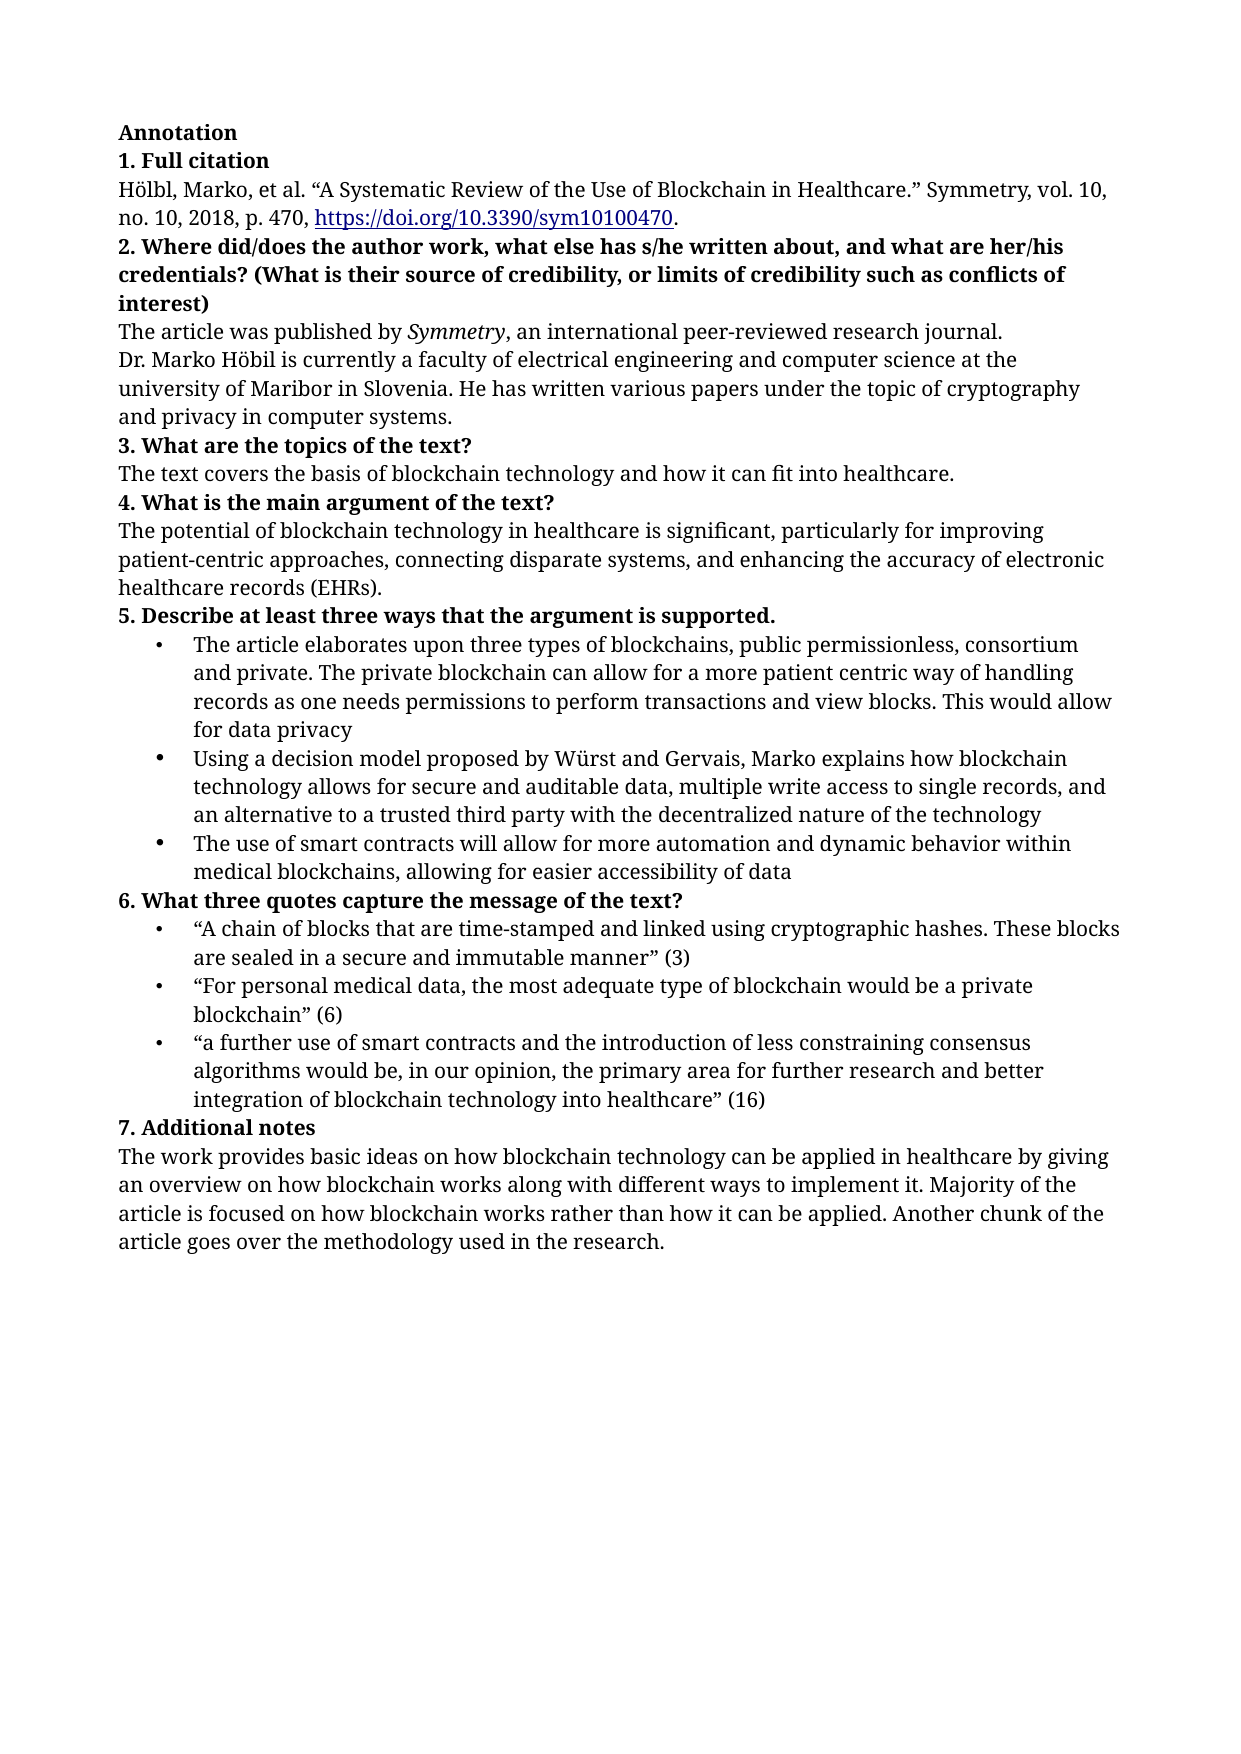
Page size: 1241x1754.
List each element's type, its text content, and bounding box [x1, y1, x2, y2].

text 1. Full citation [118, 147, 1122, 175]
text Annotation [118, 118, 1122, 147]
list The use of smart contracts will allow for more automation and dynamic behavior within medical blockchains, allowing for easier accessibility of data [156, 829, 1122, 886]
text Hölbl, Marko, et al. “A Systematic Review of the Use of Blockchain in Healthcare.” Symmetry, vol. 10, no. 10, 2018, p. 470, https://doi.org/10.3390/sym10100470. [118, 175, 1122, 232]
list The article elaborates upon three types of blockchains, public permissionless, consortium and private. The private blockchain can allow for a more patient centric way of handling records as one needs permissions to perform transactions and view blocks. This would allow for data privacy [156, 630, 1122, 744]
list Using a decision model proposed by Würst and Gervais, Marko explains how blockchain technology allows for secure and auditable data, multiple write access to single records, and an alternative to a trusted third party with the decentralized nature of the technology [156, 744, 1122, 829]
text 5. Describe at least three ways that the argument is supported. [118, 602, 1122, 630]
list “a further use of smart contracts and the introduction of less constraining consensus algorithms would be, in our opinion, the primary area for further research and better integration of blockchain technology into healthcare” (16) [156, 1028, 1122, 1113]
text The work provides basic ideas on how blockchain technology can be applied in healthcare by giving an overview on how blockchain works along with different ways to implement it. Majority of the article is focused on how blockchain works rather than how it can be applied. Another chunk of the article goes over the methodology used in the research. [118, 1142, 1122, 1256]
text 2. Where did/does the author work, what else has s/he written about, and what are her/his credentials? (What is their source of credibility, or limits of credibility such as conflicts of interest) [118, 232, 1122, 317]
text 4. What is the main argument of the text? [118, 488, 1122, 516]
list “A chain of blocks that are time-stamped and linked using cryptographic hashes. These blocks are sealed in a secure and immutable manner” (3) [156, 914, 1122, 971]
list “For personal medical data, the most adequate type of blockchain would be a private blockchain” (6) [156, 971, 1122, 1028]
text 6. What three quotes capture the message of the text? [118, 886, 1122, 914]
text The text covers the basis of blockchain technology and how it can fit into healthcare. [118, 459, 1122, 488]
text 3. What are the topics of the text? [118, 431, 1122, 459]
text Dr. Marko Höbil is currently a faculty of electrical engineering and computer science at the university of Maribor in Slovenia. He has written various papers under the topic of cryptography and privacy in computer systems. [118, 346, 1122, 431]
text 7. Additional notes [118, 1113, 1122, 1142]
text The article was published by Symmetry, an international peer-reviewed research journal. [118, 317, 1122, 346]
text The potential of blockchain technology in healthcare is significant, particularly for improving patient-centric approaches, connecting disparate systems, and enhancing the accuracy of electronic healthcare records (EHRs). [118, 516, 1122, 602]
